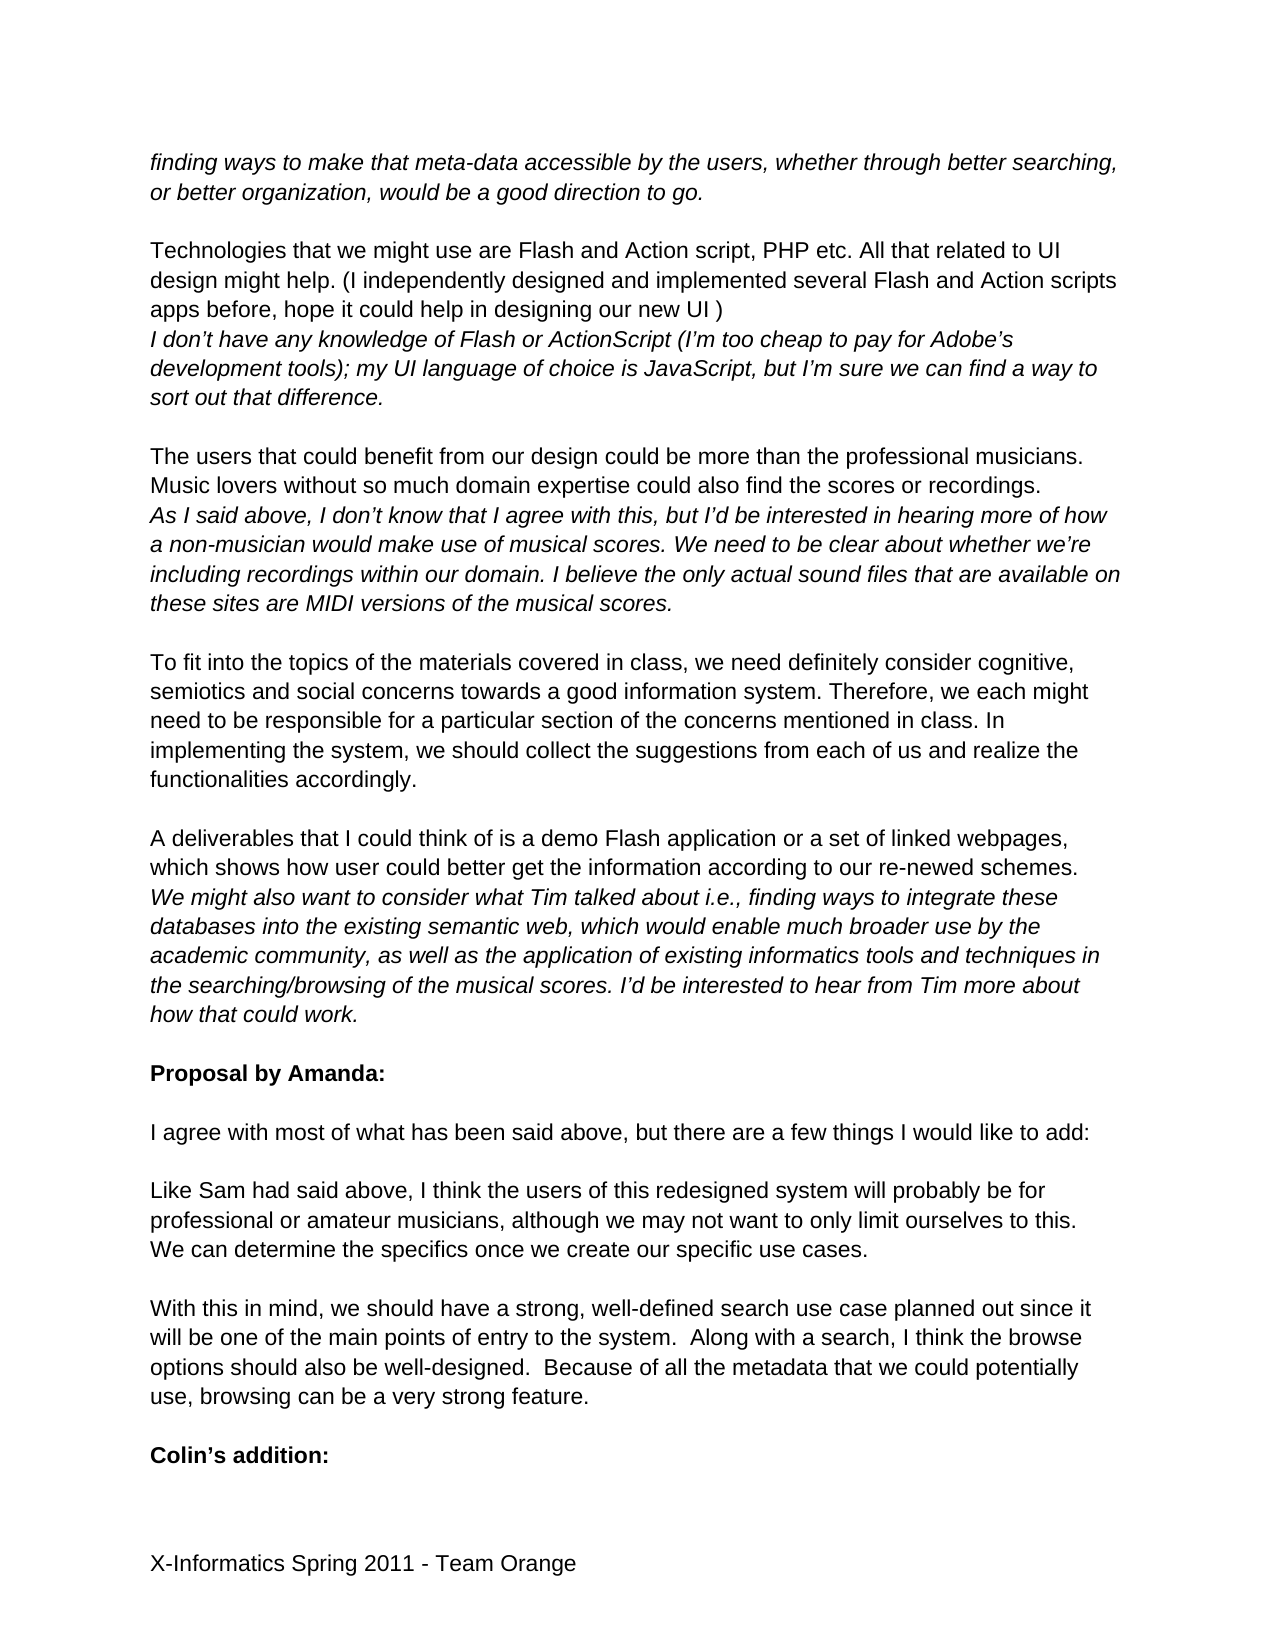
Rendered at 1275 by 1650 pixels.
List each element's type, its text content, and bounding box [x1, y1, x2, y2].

text A deliverables that I could think of is a demo Flash application or a set of linked webpages, which shows how user could better get the information according to our re-newed schemes. [150, 826, 1125, 881]
text The users that could benefit from our design could be more than the professional musicians. Music lovers without so much domain expertise could also find the scores or recordings. [150, 444, 1125, 499]
text I don’t have any knowledge of Flash or ActionScript (I’m too cheap to pay for Adobe’s development tools); my UI language of choice is JavaScript, but I’m sure we can find a way to sort out that difference. [150, 326, 1125, 411]
text Technologies that we might use are Flash and Action script, PHP etc. All that related to UI design might help. (I independently designed and implemented several Flash and Action scripts apps before, hope it could help in designing our new UI ) [150, 238, 1125, 322]
text We might also want to consider what Tim talked about i.e., finding ways to integrate these databases into the existing semantic web, which would enable much broader use by the academic community, as well as the application of existing informatics tools and techniques in the searching/browsing of the musical scores. I’d be interested to hear from Tim more about how that could work. [150, 884, 1125, 1027]
text To fit into the topics of the materials covered in class, we need definitely consider cognitive, semiotics and social concerns towards a good information system. Therefore, we each might need to be responsible for a particular section of the concerns mentioned in class. In implementing the system, we should collect the suggestions from each of us and realize the functionalities accordingly. [150, 649, 1125, 792]
text Like Sam had said above, I think the users of this redesigned system will probably be for professional or amateur musicians, although we may not want to only limit ourselves to this. We can determine the specifics once we create our specific use cases. [150, 1178, 1125, 1262]
text With this in mind, we should have a strong, well-defined search use case planned out since it will be one of the main points of entry to the system. Along with a search, I think the browse options should also be well-designed. Because of all the metadata that we could potentially use, browsing can be a very strong feature. [150, 1296, 1125, 1409]
text I agree with most of what has been said above, but there are a few things I would like to add: [150, 1119, 1125, 1145]
text Colin’s addition: [150, 1442, 1125, 1468]
text Proposal by Amanda: [150, 1061, 1125, 1086]
text As I said above, I don’t know that I agree with this, but I’d be interested in hearing more of how a non-musician would make use of musical scores. We need to be clear about whether we’re including recordings within our domain. I believe the only actual sound files that are available on these sites are MIDI versions of the musical scores. [150, 502, 1125, 616]
text finding ways to make that meta-data accessible by the users, whether through better searching, or better organization, would be a good direction to go. [150, 150, 1125, 205]
